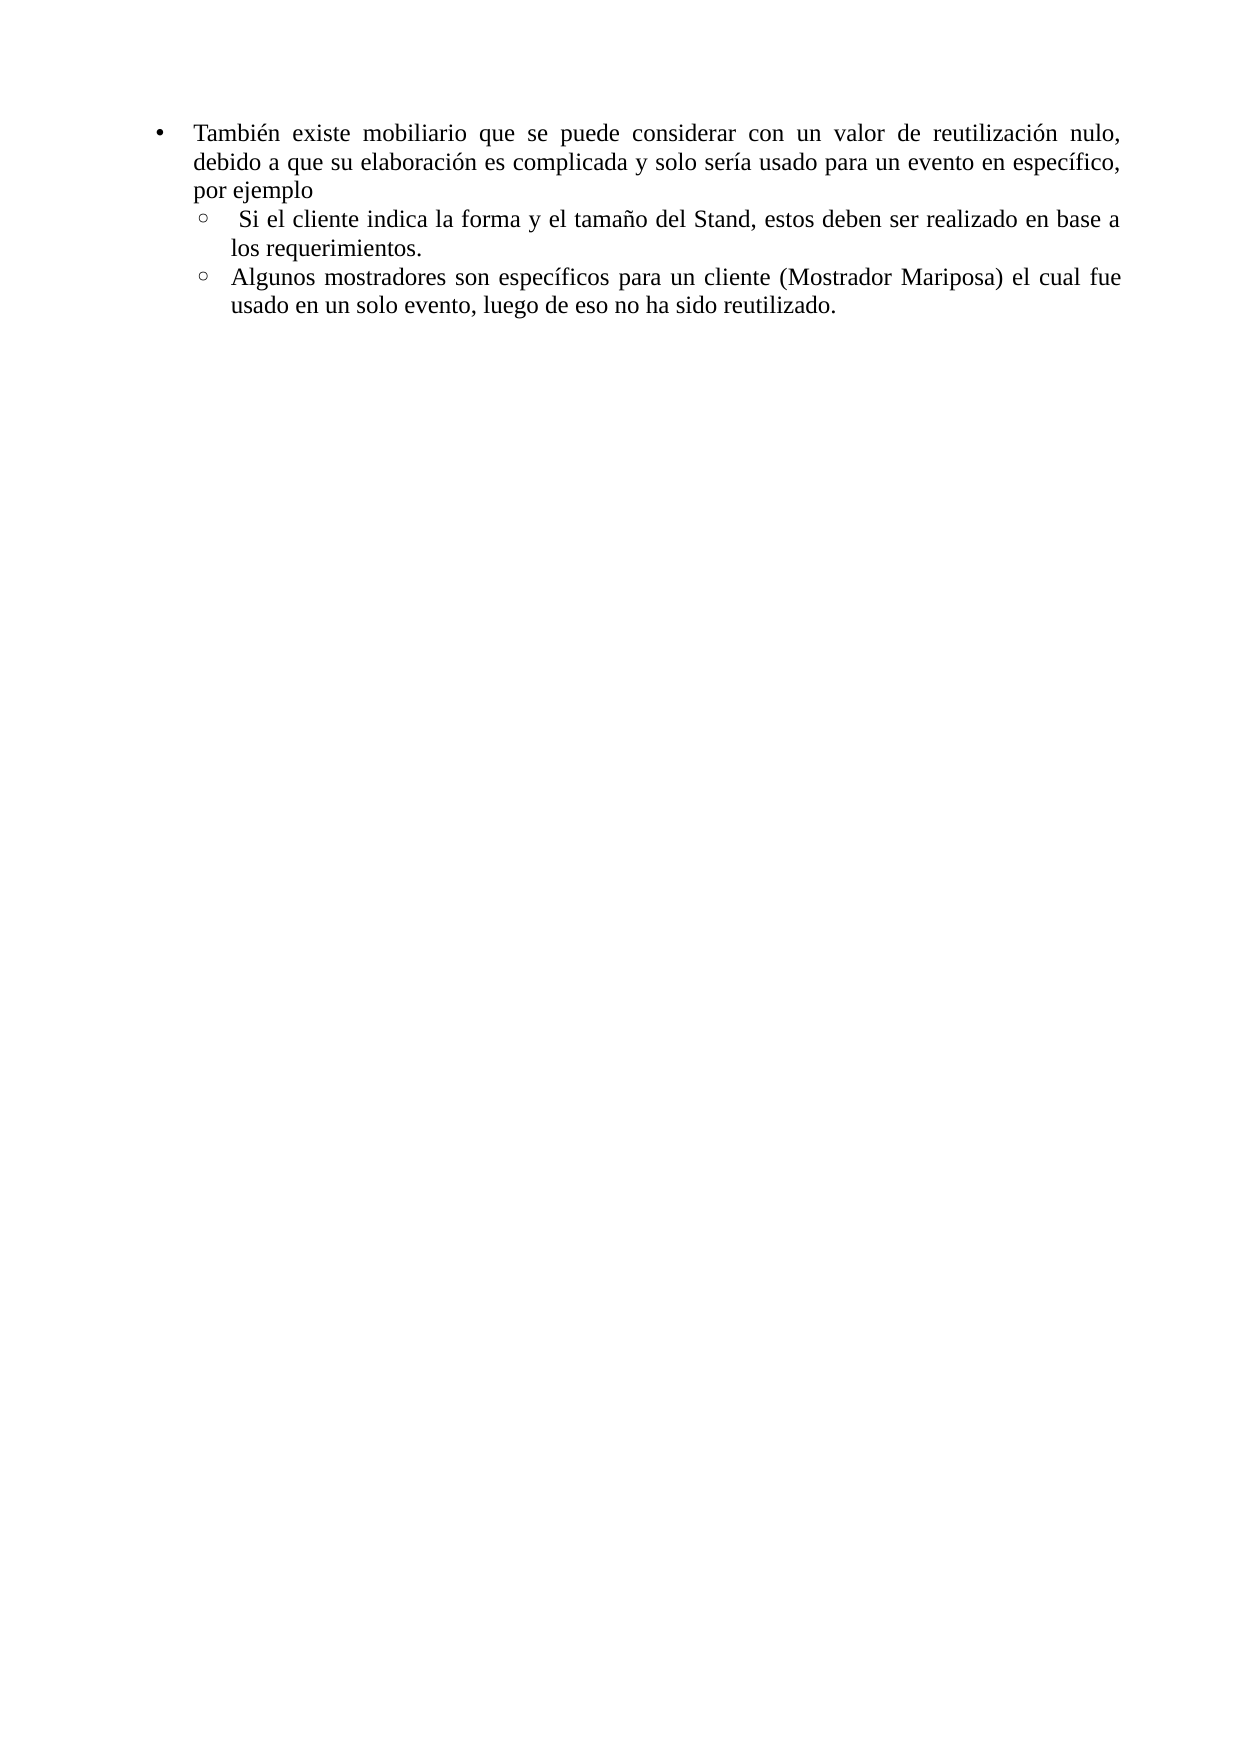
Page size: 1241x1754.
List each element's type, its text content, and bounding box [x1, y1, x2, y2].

list Si el cliente indica la forma y el tamaño del Stand, estos deben ser realizado en base a los requerimientos. [193, 204, 1122, 262]
list Algunos mostradores son específicos para un cliente (Mostrador Mariposa) el cual fue usado en un solo evento, luego de eso no ha sido reutilizado. [193, 262, 1122, 319]
list También existe mobiliario que se puede considerar con un valor de reutilización nulo, debido a que su elaboración es complicada y solo sería usado para un evento en específico, por ejemplo [156, 118, 1122, 204]
